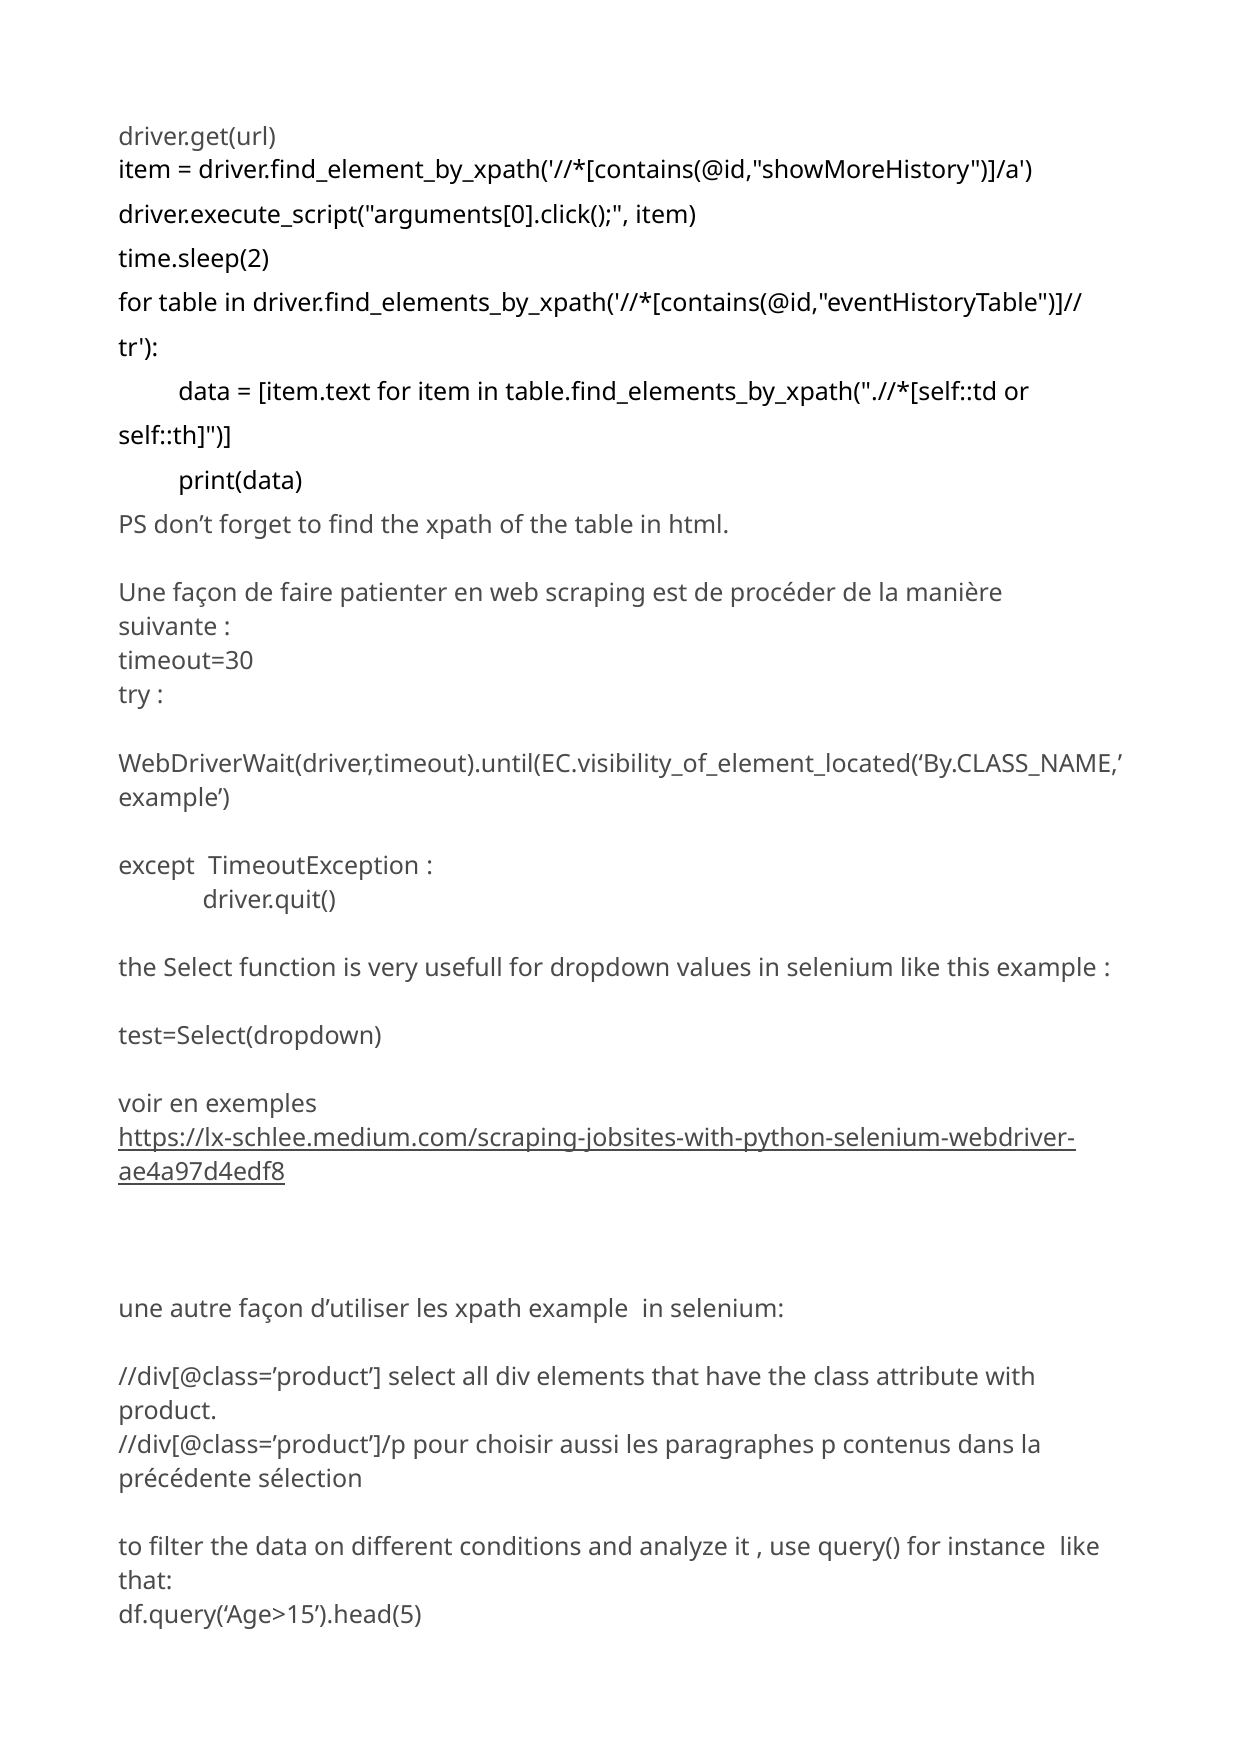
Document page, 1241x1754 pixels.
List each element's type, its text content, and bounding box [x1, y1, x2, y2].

text print(data) [118, 462, 1122, 497]
text try : [118, 677, 1122, 711]
text une autre façon d’utiliser les xpath example in selenium: [118, 1290, 1122, 1324]
text data = [item.text for item in table.find_elements_by_xpath(".//*[self::td or self::th]")] [118, 373, 1122, 452]
text PS don’t forget to find the xpath of the table in html. [118, 507, 1122, 541]
text timeout=30 [118, 643, 1122, 677]
text df.query(‘Age>15’).head(5) [118, 1597, 1122, 1631]
text https://lx-schlee.medium.com/scraping-jobsites-with-python-selenium-webdriver-ae4a97d4edf8 [118, 1120, 1122, 1188]
text the Select function is very usefull for dropdown values in selenium like this example : [118, 949, 1122, 984]
text item = driver.find_element_by_xpath('//*[contains(@id,"showMoreHistory")]/a') [118, 152, 1122, 186]
text driver.quit() [118, 881, 1122, 916]
text driver.get(url) [118, 118, 1122, 152]
text test=Select(dropdown) [118, 1018, 1122, 1052]
text WebDriverWait(driver,timeout).until(EC.visibility_of_element_located(‘By.CLASS_NAME,’example’) [118, 711, 1122, 813]
text //div[@class=’product’]/p pour choisir aussi les paragraphes p contenus dans la précédente sélection [118, 1426, 1122, 1494]
text //div[@class=’product’] select all div elements that have the class attribute with product. [118, 1358, 1122, 1426]
text driver.execute_script("arguments[0].click();", item) [118, 196, 1122, 231]
text Une façon de faire patienter en web scraping est de procéder de la manière suivante : [118, 575, 1122, 643]
text except TimeoutException : [118, 847, 1122, 881]
text to filter the data on different conditions and analyze it , use query() for instance like that: [118, 1529, 1122, 1597]
text voir en exemples [118, 1086, 1122, 1120]
text time.sleep(2) [118, 241, 1122, 275]
text for table in driver.find_elements_by_xpath('//*[contains(@id,"eventHistoryTable")]//tr'): [118, 285, 1122, 363]
